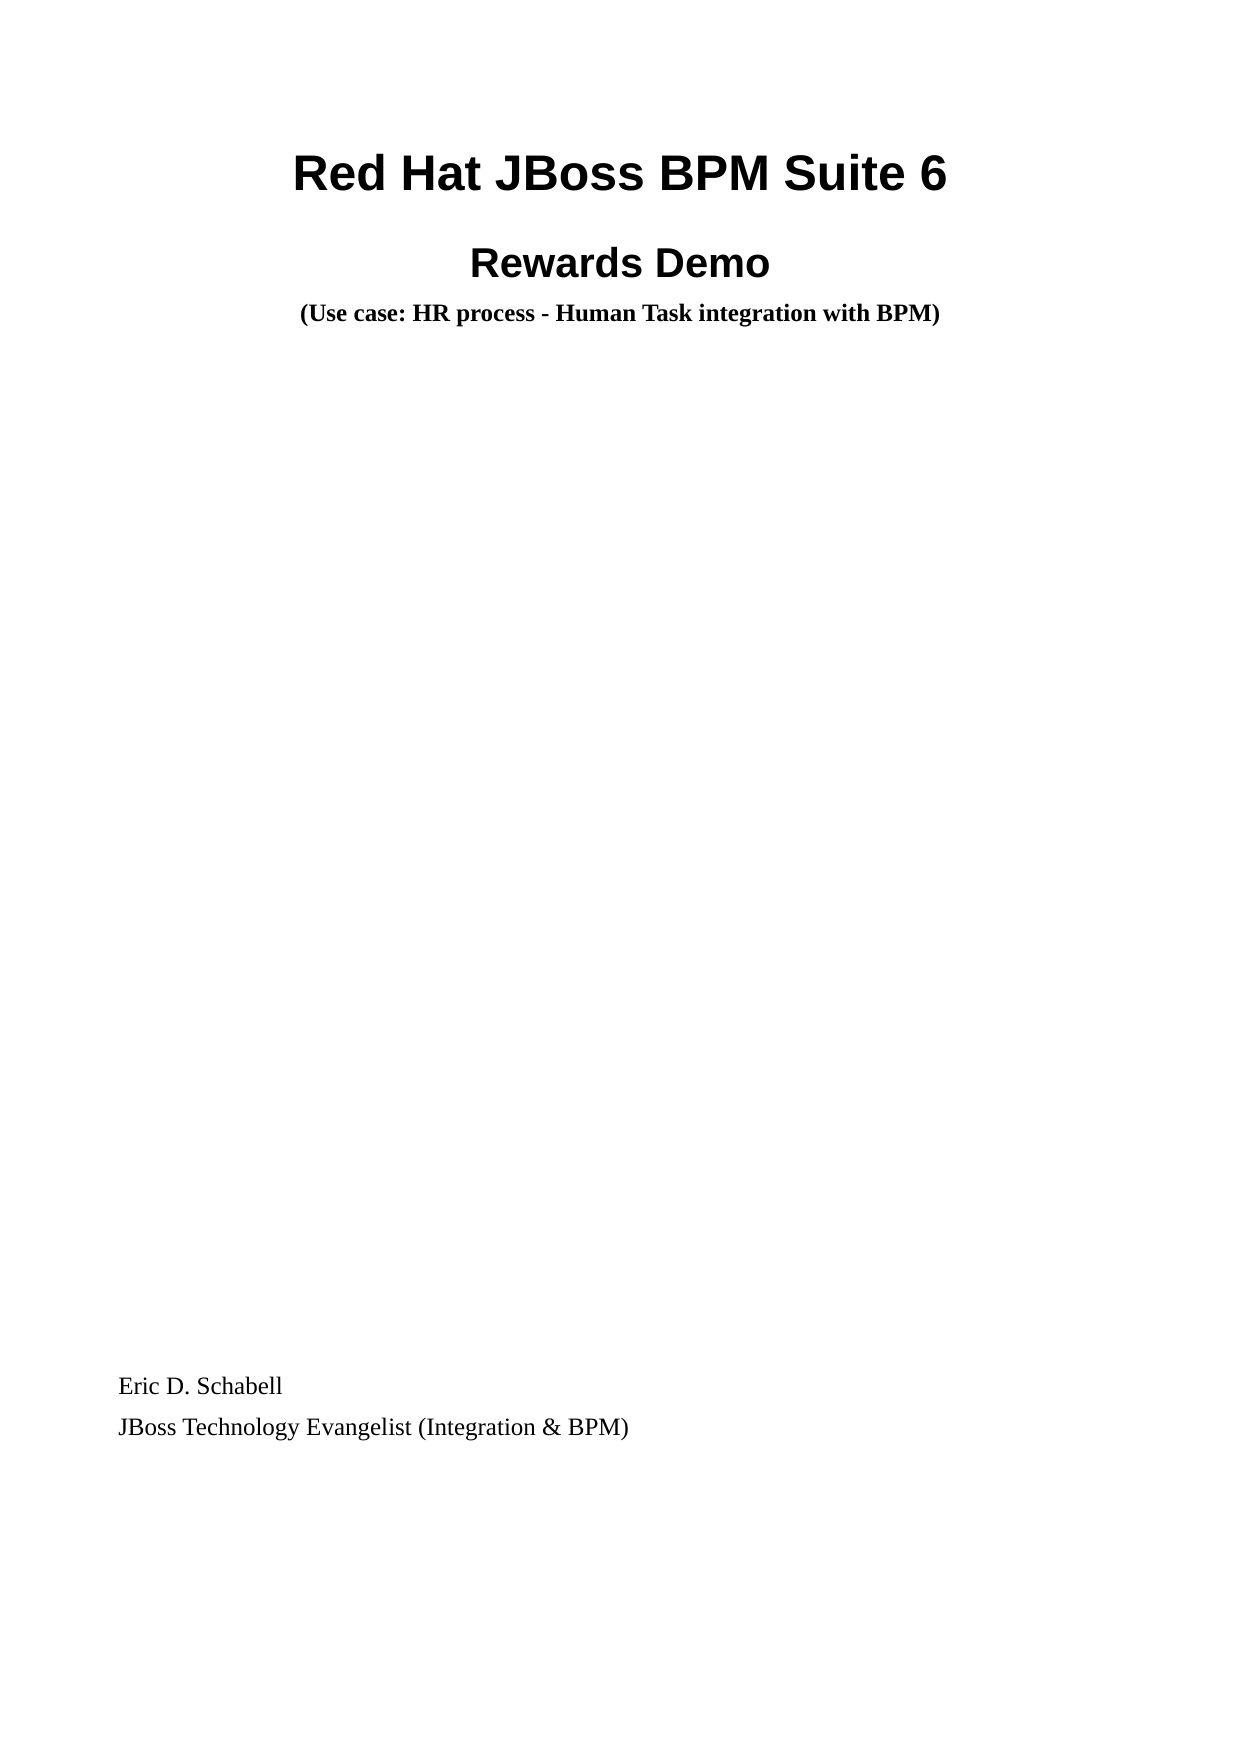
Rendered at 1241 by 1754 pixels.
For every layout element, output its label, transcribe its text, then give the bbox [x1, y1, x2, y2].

text JBoss Technology Evangelist (Integration & BPM) [118, 1412, 1122, 1441]
subtitle Rewards Demo [118, 238, 1122, 286]
subtitle Red Hat JBoss BPM Suite 6 [118, 143, 1122, 201]
text Eric D. Schabell [118, 1371, 1122, 1400]
text (Use case: HR process - Human Task integration with BPM) [118, 298, 1122, 327]
